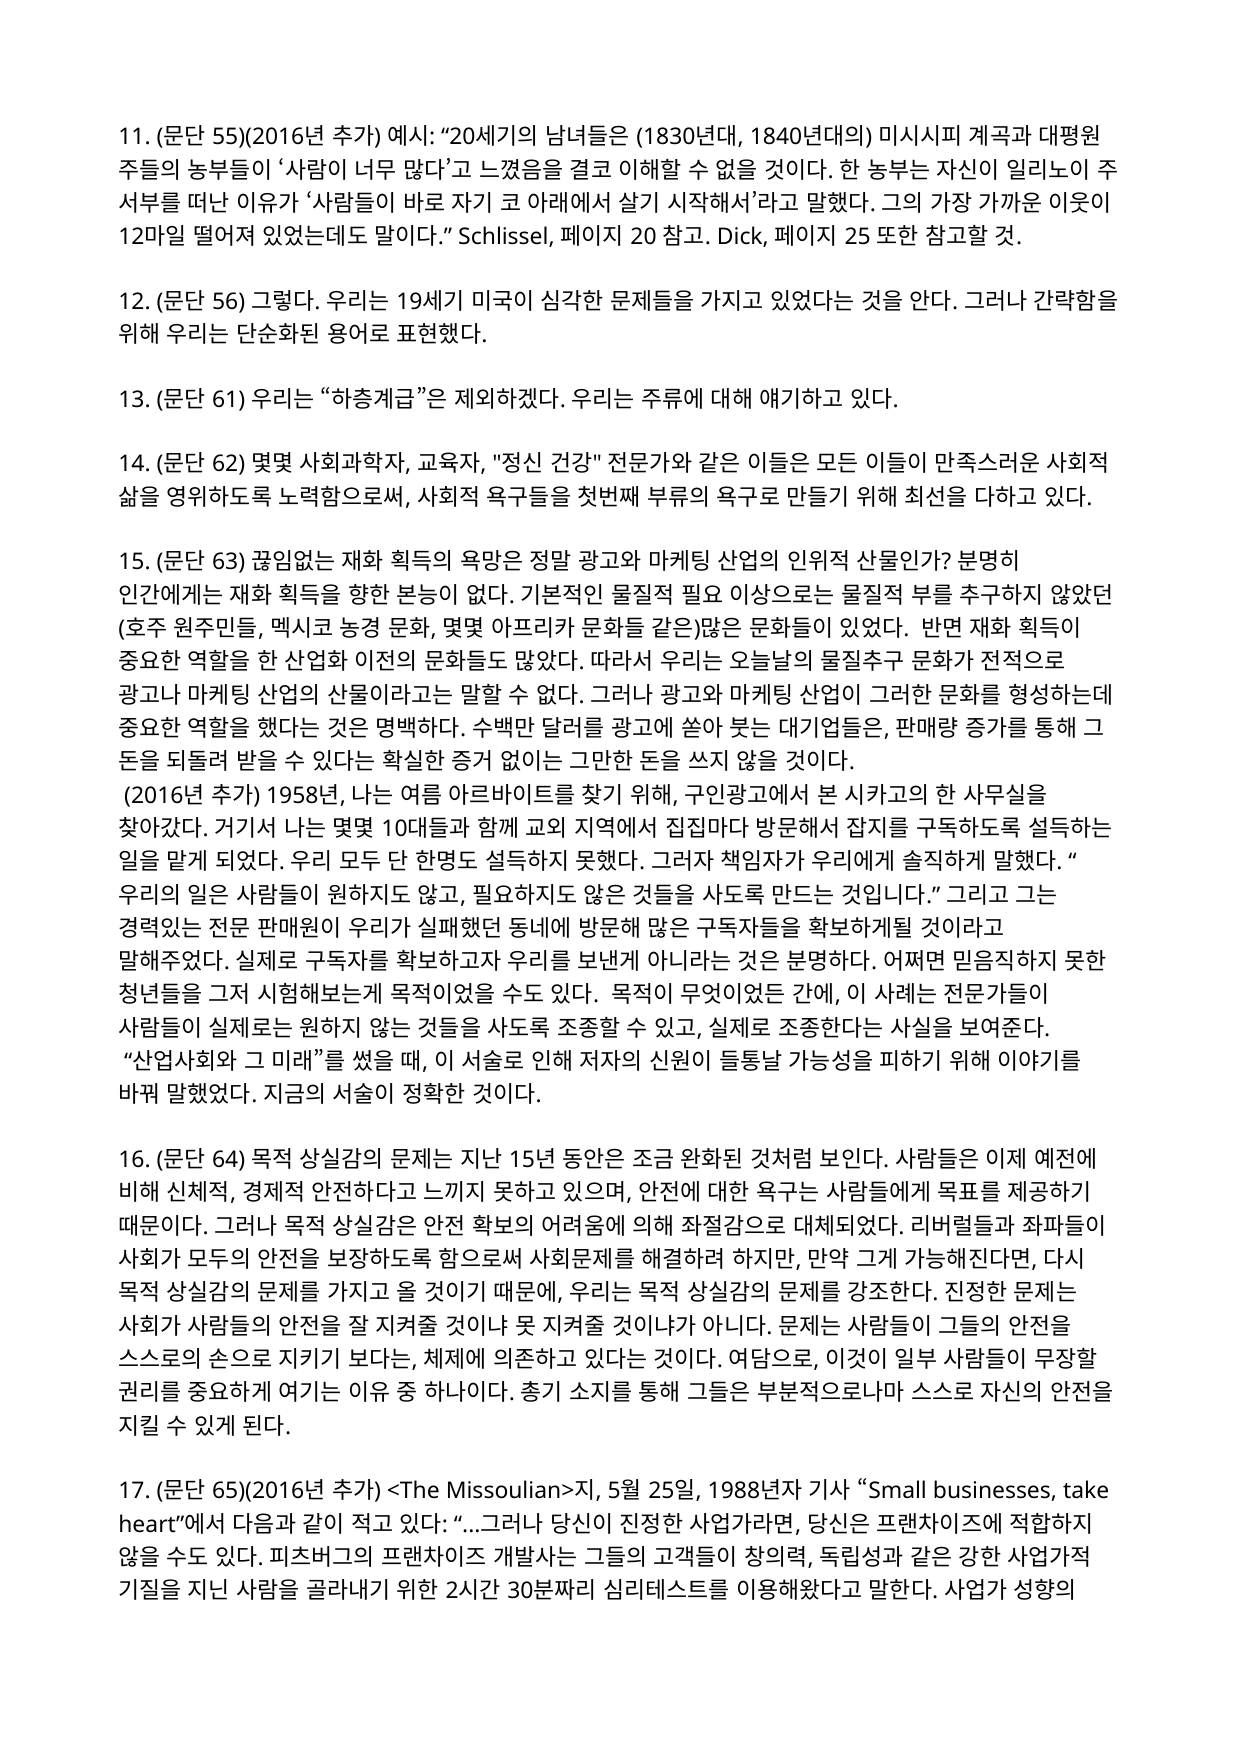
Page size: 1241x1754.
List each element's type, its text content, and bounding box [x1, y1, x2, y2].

text (2016년 추가) 1958년, 나는 여름 아르바이트를 찾기 위해, 구인광고에서 본 시카고의 한 사무실을 찾아갔다. 거기서 나는 몇몇 10대들과 함께 교외 지역에서 집집마다 방문해서 잡지를 구독하도록 설득하는 일을 맡게 되었다. 우리 모두 단 한명도 설득하지 못했다. 그러자 책임자가 우리에게 솔직하게 말했다. “우리의 일은 사람들이 원하지도 않고, 필요하지도 않은 것들을 사도록 만드는 것입니다.” 그리고 그는 경력있는 전문 판매원이 우리가 실패했던 동네에 방문해 많은 구독자들을 확보하게될 것이라고 말해주었다. 실제로 구독자를 확보하고자 우리를 보낸게 아니라는 것은 분명하다. 어쩌면 믿음직하지 못한 청년들을 그저 시험해보는게 목적이었을 수도 있다. 목적이 무엇이었든 간에, 이 사례는 전문가들이 사람들이 실제로는 원하지 않는 것들을 사도록 조종할 수 있고, 실제로 조종한다는 사실을 보여준다. [118, 776, 1122, 1043]
text 16. (문단 64) 목적 상실감의 문제는 지난 15년 동안은 조금 완화된 것처럼 보인다. 사람들은 이제 예전에 비해 신체적, 경제적 안전하다고 느끼지 못하고 있으며, 안전에 대한 욕구는 사람들에게 목표를 제공하기 때문이다. 그러나 목적 상실감은 안전 확보의 어려움에 의해 좌절감으로 대체되었다. 리버럴들과 좌파들이 사회가 모두의 안전을 보장하도록 함으로써 사회문제를 해결하려 하지만, 만약 그게 가능해진다면, 다시 목적 상실감의 문제를 가지고 올 것이기 때문에, 우리는 목적 상실감의 문제를 강조한다. 진정한 문제는 사회가 사람들의 안전을 잘 지켜줄 것이냐 못 지켜줄 것이냐가 아니다. 문제는 사람들이 그들의 안전을 스스로의 손으로 지키기 보다는, 체제에 의존하고 있다는 것이다. 여담으로, 이것이 일부 사람들이 무장할 권리를 중요하게 여기는 이유 중 하나이다. 총기 소지를 통해 그들은 부분적으로나마 스스로 자신의 안전을 지킬 수 있게 된다. [118, 1141, 1122, 1441]
text 14. (문단 62) 몇몇 사회과학자, 교육자, "정신 건강" 전문가와 같은 이들은 모든 이들이 만족스러운 사회적 삶을 영위하도록 노력함으로써, 사회적 욕구들을 첫번째 부류의 욕구로 만들기 위해 최선을 다하고 있다. [118, 445, 1122, 512]
text 17. (문단 65)(2016년 추가) <The Missoulian>지, 5월 25일, 1988년자 기사 “Small businesses, take heart”에서 다음과 같이 적고 있다: “...그러나 당신이 진정한 사업가라면, 당신은 프랜차이즈에 적합하지 않을 수도 있다. 피츠버그의 프랜차이즈 개발사는 그들의 고객들이 창의력, 독립성과 같은 강한 사업가적 기질을 지닌 사람을 골라내기 위한 2시간 30분짜리 심리테스트를 이용해왔다고 말한다. 사업가 성향의 [118, 1472, 1122, 1606]
text 11. (문단 55)(2016년 추가) 예시: “20세기의 남녀들은 (1830년대, 1840년대의) 미시시피 계곡과 대평원 주들의 농부들이 ‘사람이 너무 많다’고 느꼈음을 결코 이해할 수 없을 것이다. 한 농부는 자신이 일리노이 주 서부를 떠난 이유가 ‘사람들이 바로 자기 코 아래에서 살기 시작해서’라고 말했다. 그의 가장 가까운 이웃이 12마일 떨어져 있었는데도 말이다.” Schlissel, 페이지 20 참고. Dick, 페이지 25 또한 참고할 것. [118, 118, 1122, 251]
text 15. (문단 63) 끊임없는 재화 획득의 욕망은 정말 광고와 마케팅 산업의 인위적 산물인가? 분명히 인간에게는 재화 획득을 향한 본능이 없다. 기본적인 물질적 필요 이상으로는 물질적 부를 추구하지 않았던 (호주 원주민들, 멕시코 농경 문화, 몇몇 아프리카 문화들 같은)많은 문화들이 있었다. 반면 재화 획득이 중요한 역할을 한 산업화 이전의 문화들도 많았다. 따라서 우리는 오늘날의 물질추구 문화가 전적으로 광고나 마케팅 산업의 산물이라고는 말할 수 없다. 그러나 광고와 마케팅 산업이 그러한 문화를 형성하는데 중요한 역할을 했다는 것은 명백하다. 수백만 달러를 광고에 쏟아 붓는 대기업들은, 판매량 증가를 통해 그 돈을 되돌려 받을 수 있다는 확실한 증거 없이는 그만한 돈을 쓰지 않을 것이다. [118, 543, 1122, 776]
text “산업사회와 그 미래”를 썼을 때, 이 서술로 인해 저자의 신원이 들통날 가능성을 피하기 위해 이야기를 바꿔 말했었다. 지금의 서술이 정확한 것이다. [118, 1043, 1122, 1110]
text 12. (문단 56) 그렇다. 우리는 19세기 미국이 심각한 문제들을 가지고 있었다는 것을 안다. 그러나 간략함을 위해 우리는 단순화된 용어로 표현했다. [118, 283, 1122, 349]
text 13. (문단 61) 우리는 “하층계급”은 제외하겠다. 우리는 주류에 대해 얘기하고 있다. [118, 381, 1122, 414]
